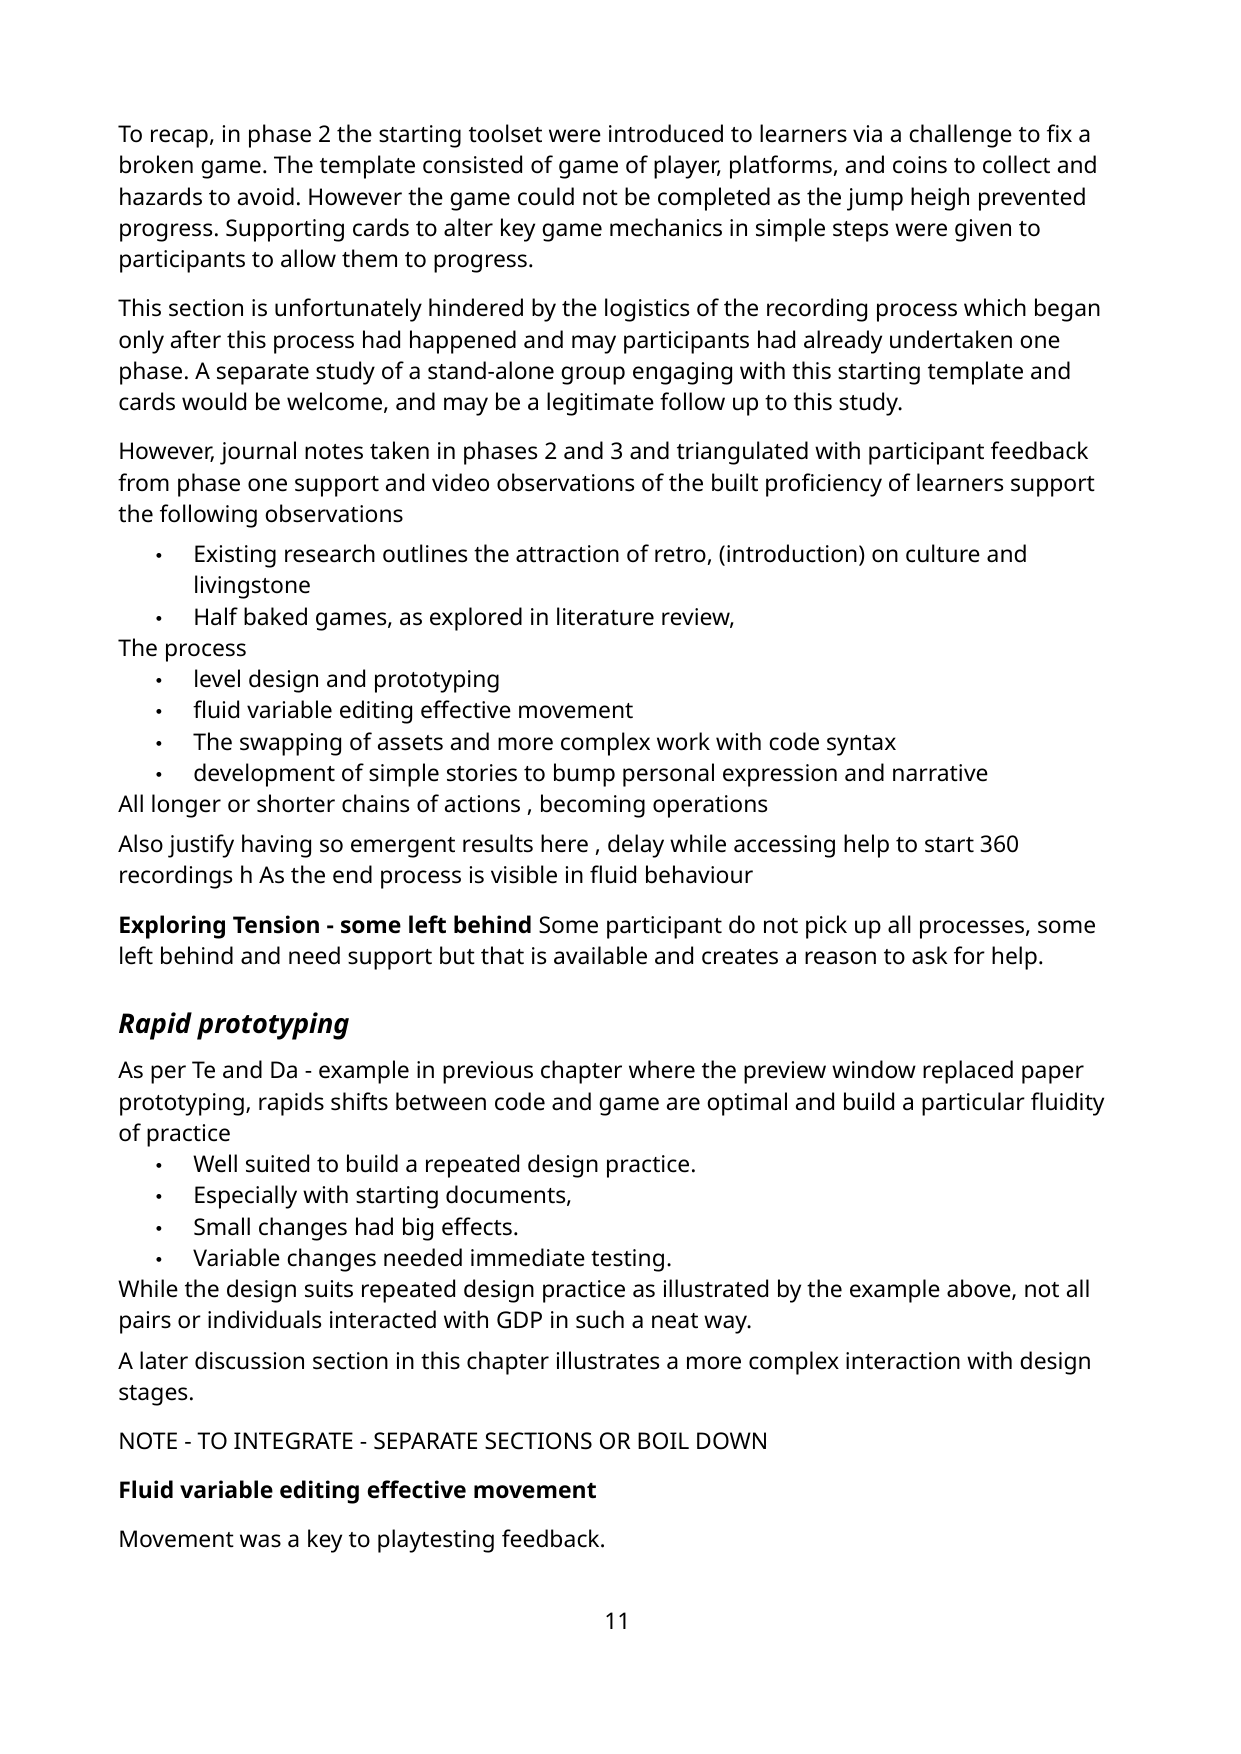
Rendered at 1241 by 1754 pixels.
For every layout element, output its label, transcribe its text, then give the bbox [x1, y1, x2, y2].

text To recap, in phase 2 the starting toolset were introduced to learners via a challenge to fix a broken game. The template consisted of game of player, platforms, and coins to collect and hazards to avoid. However the game could not be completed as the jump heigh prevented progress. Supporting cards to alter key game mechanics in simple steps were given to participants to allow them to progress. [118, 118, 1122, 274]
text NOTE - TO INTEGRATE - SEPARATE SECTIONS OR BOIL DOWN [118, 1425, 1122, 1456]
list Variable changes needed immediate testing. [156, 1242, 1122, 1273]
text However, journal notes taken in phases 2 and 3 and triangulated with participant feedback from phase one support and video observations of the built proficiency of learners support the following observations [118, 435, 1122, 529]
list level design and prototyping [156, 663, 1122, 694]
text A later discussion section in this chapter illustrates a more complex interaction with design stages. [118, 1344, 1122, 1407]
list Small changes had big effects. [156, 1211, 1122, 1242]
list Well suited to build a repeated design practice. [156, 1148, 1122, 1179]
text While the design suits repeated design practice as illustrated by the example above, not all pairs or individuals interacted with GDP in such a neat way. [118, 1273, 1122, 1336]
text Exploring Tension - some left behind Some participant do not pick up all processes, some left behind and need support but that is available and creates a reason to ask for help. [118, 908, 1122, 971]
text The process [118, 632, 1122, 663]
text This section is unfortunately hindered by the logistics of the recording process which began only after this process had happened and may participants had already undertaken one phase. A separate study of a stand-alone group engaging with this starting template and cards would be welcome, and may be a legitimate follow up to this study. [118, 292, 1122, 417]
list Existing research outlines the attraction of retro, (introduction) on culture and livingstone [156, 538, 1122, 600]
subtitle Rapid prototyping [118, 1005, 1122, 1042]
text All longer or shorter chains of actions , becoming operations [118, 788, 1122, 819]
text As per Te and Da - example in previous chapter where the preview window replaced paper prototyping, rapids shifts between code and game are optimal and build a particular fluidity of practice [118, 1054, 1122, 1148]
text Also justify having so emergent results here , delay while accessing help to start 360 recordings h As the end process is visible in fluid behaviour [118, 828, 1122, 891]
text Movement was a key to playtesting feedback. [118, 1523, 1122, 1554]
text Fluid variable editing effective movement [118, 1474, 1122, 1505]
list Half baked games, as explored in literature review, [156, 600, 1122, 632]
list development of simple stories to bump personal expression and narrative [156, 757, 1122, 788]
list The swapping of assets and more complex work with code syntax [156, 725, 1122, 757]
list Especially with starting documents, [156, 1179, 1122, 1211]
list fluid variable editing effective movement [156, 694, 1122, 725]
